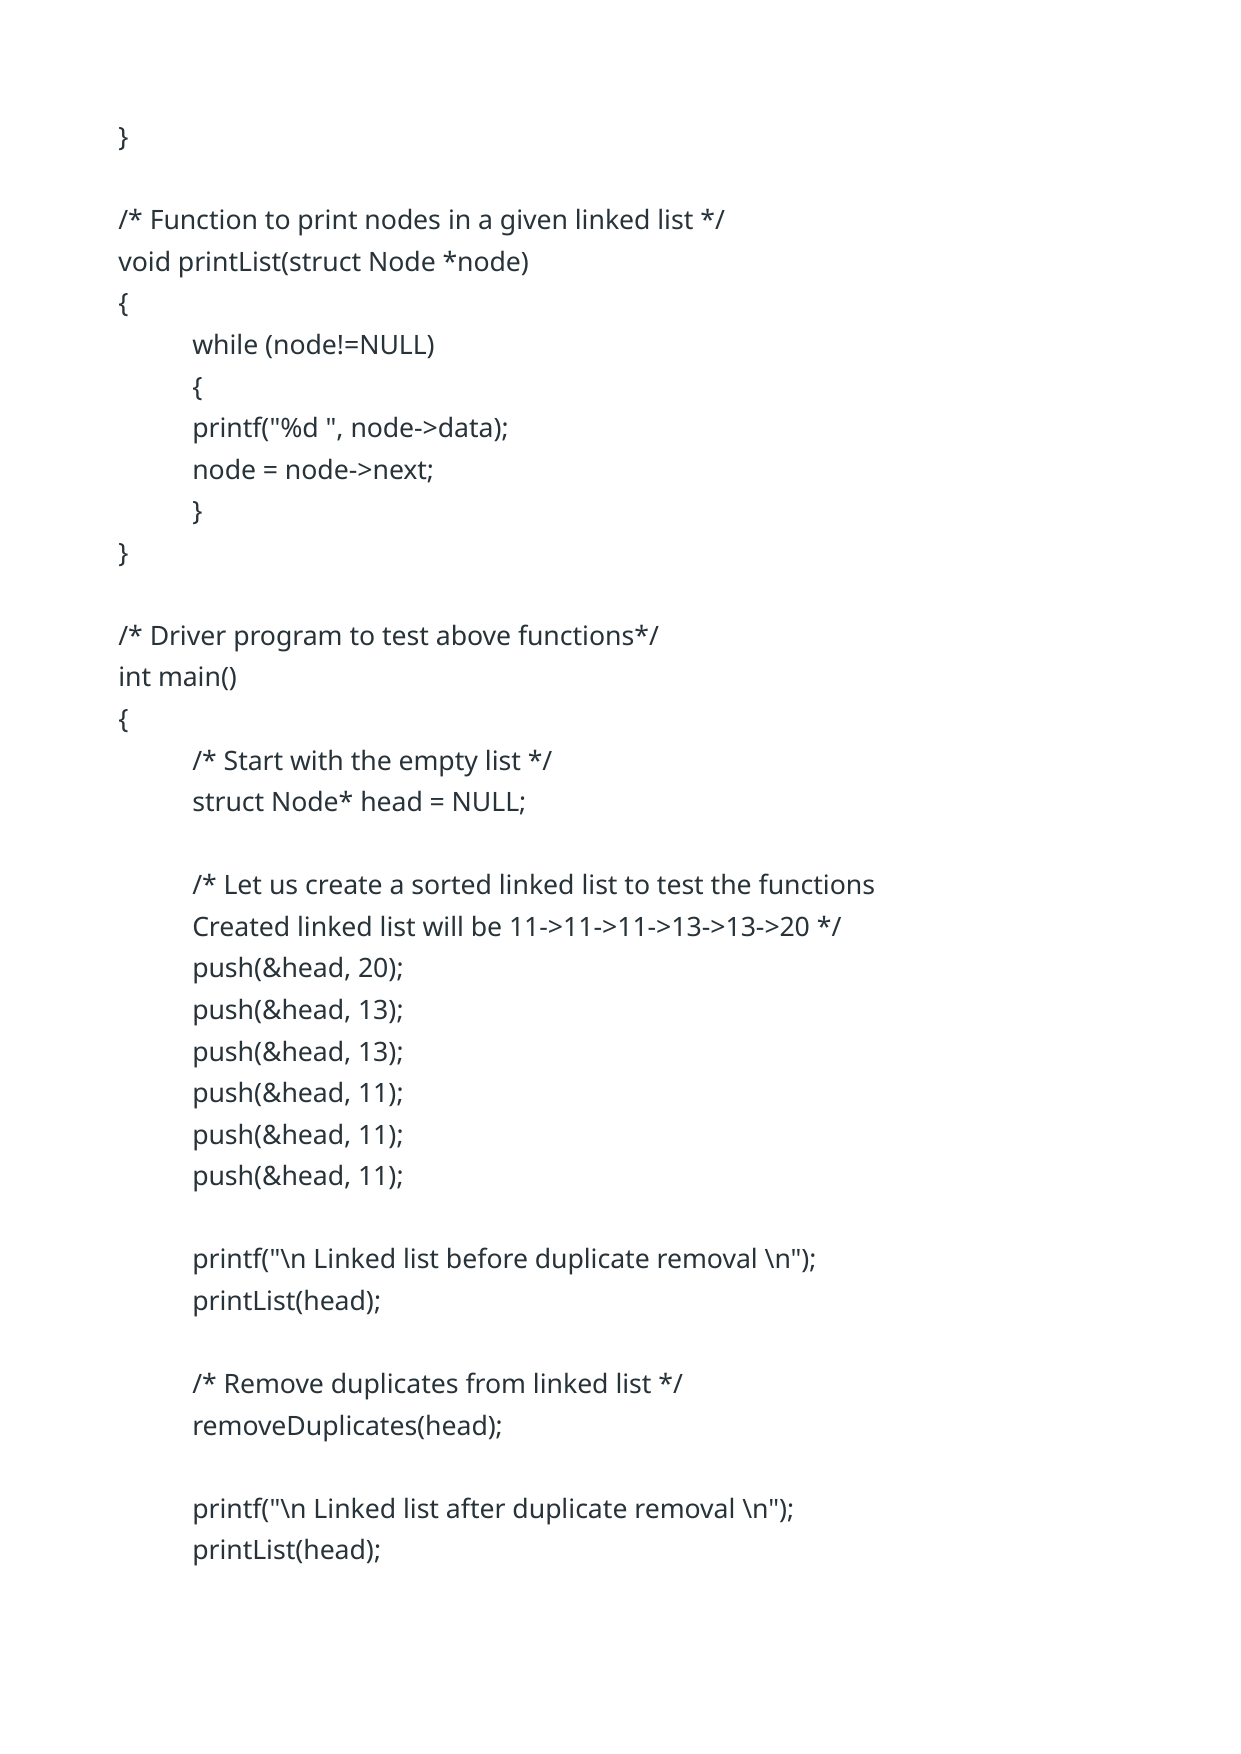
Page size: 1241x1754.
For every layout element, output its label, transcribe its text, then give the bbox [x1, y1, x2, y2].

text push(&head, 11); [118, 1074, 1122, 1110]
text struct Node* head = NULL; [118, 783, 1122, 819]
text push(&head, 20); [118, 949, 1122, 986]
text void printList(struct Node *node) [118, 243, 1122, 279]
text removeDuplicates(head); [118, 1407, 1122, 1443]
text /* Let us create a sorted linked list to test the functions [118, 866, 1122, 902]
text /* Remove duplicates from linked list */ [118, 1365, 1122, 1401]
text push(&head, 11); [118, 1157, 1122, 1193]
text printf("\n Linked list after duplicate removal \n"); [118, 1490, 1122, 1526]
text push(&head, 11); [118, 1116, 1122, 1152]
text } [118, 534, 1122, 570]
text /* Driver program to test above functions*/ [118, 617, 1122, 653]
text push(&head, 13); [118, 1032, 1122, 1069]
text Created linked list will be 11->11->11->13->13->20 */ [118, 908, 1122, 944]
text node = node->next; [118, 451, 1122, 487]
text } [118, 118, 1122, 154]
text } [118, 492, 1122, 528]
text while (node!=NULL) [118, 326, 1122, 362]
text printf("\n Linked list before duplicate removal \n"); [118, 1240, 1122, 1276]
text { [118, 367, 1122, 404]
text /* Function to print nodes in a given linked list */ [118, 201, 1122, 237]
text printList(head); [118, 1531, 1122, 1567]
text printf("%d ", node->data); [118, 409, 1122, 445]
text push(&head, 13); [118, 991, 1122, 1027]
text /* Start with the empty list */ [118, 742, 1122, 778]
text printList(head); [118, 1282, 1122, 1318]
text int main() [118, 658, 1122, 694]
text { [118, 284, 1122, 321]
text { [118, 700, 1122, 736]
